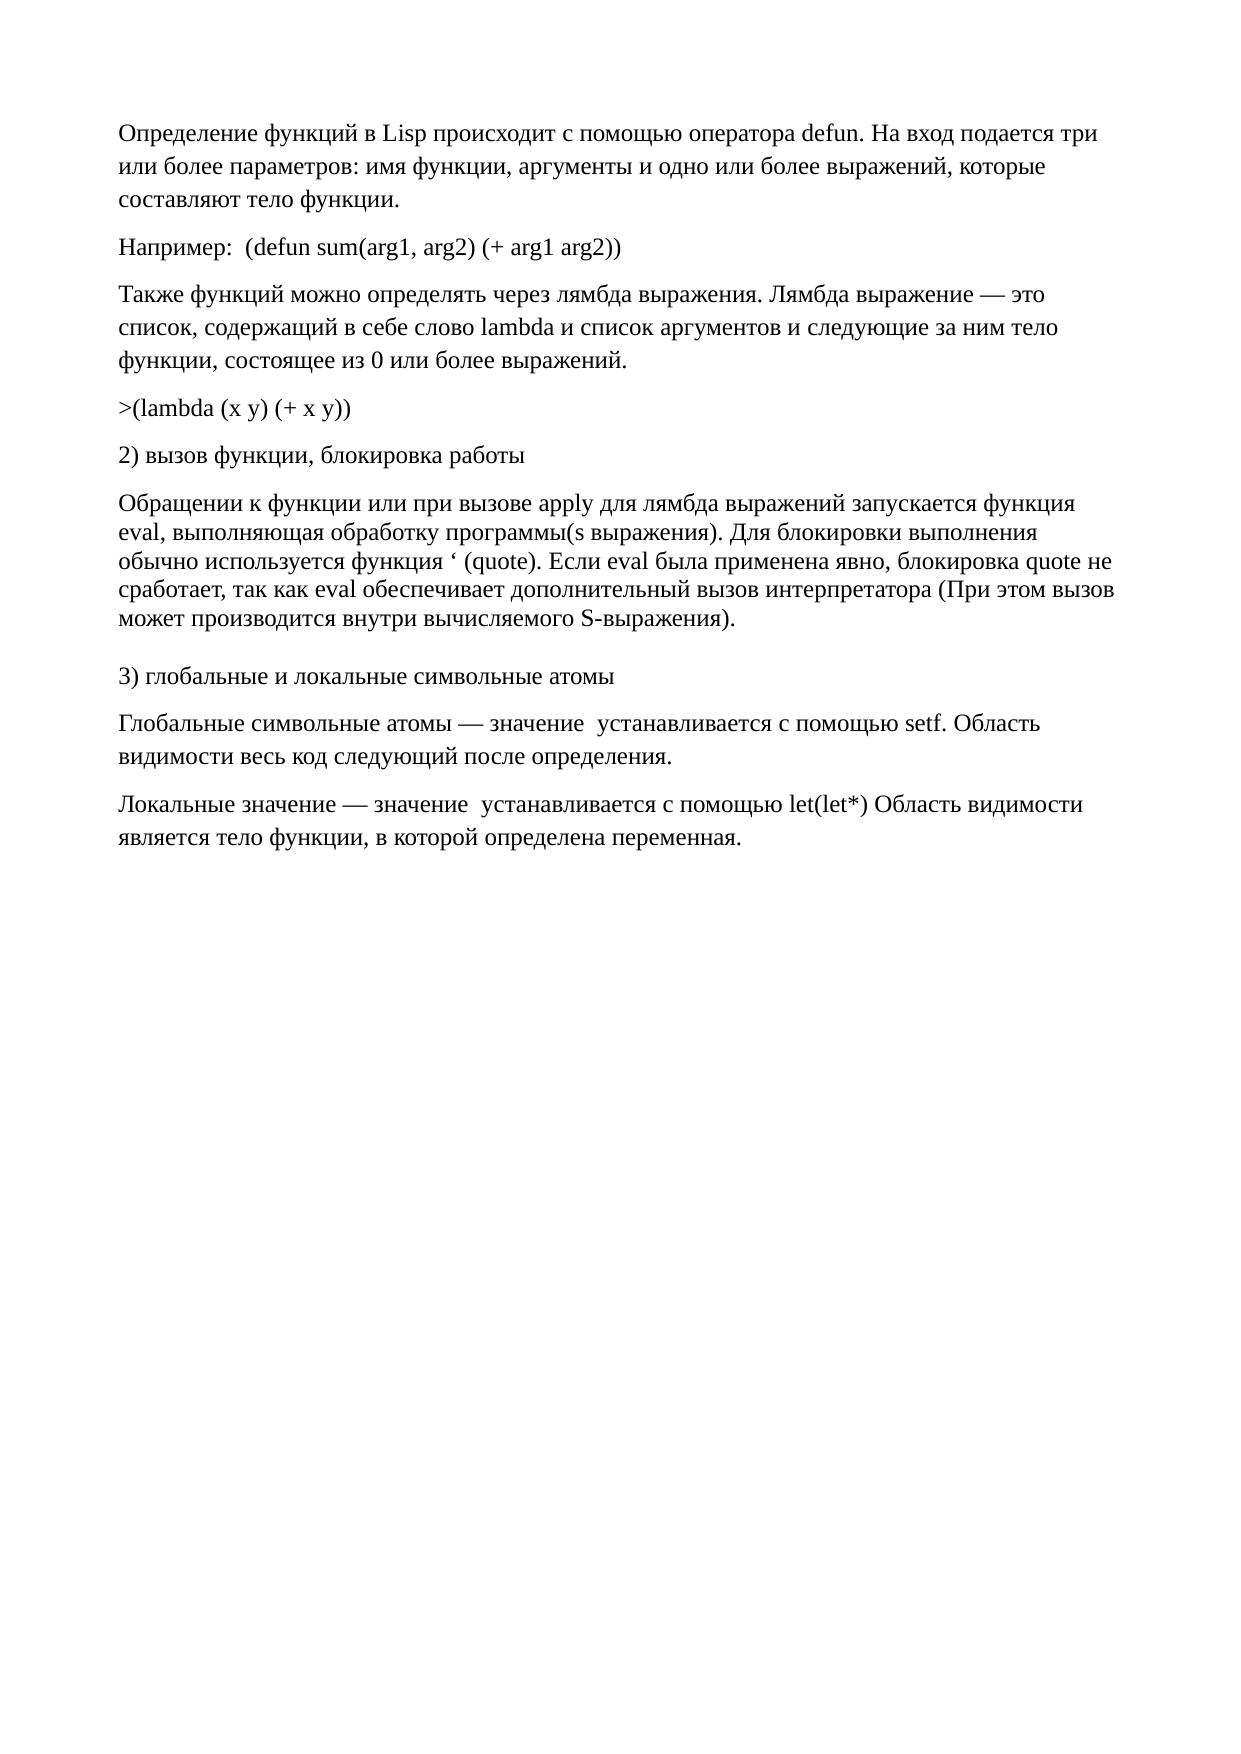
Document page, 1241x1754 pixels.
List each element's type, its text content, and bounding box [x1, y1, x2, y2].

text Также функций можно определять через лямбда выражения. Лямбда выражение — это список, содержащий в себе слово lambda и список аргументов и следующие за ним тело функции, состоящее из 0 или более выражений. [118, 279, 1122, 374]
text >(lambda (x y) (+ x y)) [118, 393, 1122, 422]
text 3) глобальные и локальные символьные атомы [118, 661, 1122, 689]
text Определение функций в Lisp происходит с помощью оператора defun. На вход подается три или более параметров: имя функции, аргументы и одно или более выражений, которые составляют тело функции. [118, 118, 1122, 213]
text Глобальные символьные атомы — значение устанавливается с помощью setf. Область видимости весь код следующий после определения. [118, 708, 1122, 770]
text Например: (defun sum(arg1, arg2) (+ arg1 arg2)) [118, 232, 1122, 261]
text 2) вызов функции, блокировка работы [118, 441, 1122, 469]
text Локальные значение — значение устанавливается с помощью let(let*) Область видимости является тело функции, в которой определена переменная. [118, 789, 1122, 851]
text Обращении к функции или при вызове apply для лямбда выражений запускается функция eval, выполняющая обработку программы(s выражения). Для блокировки выполнения обычно используется функция ‘ (quote). Если eval была применена явно, блокировка quote не сработает, так как eval обеспечивает дополнительный вызов интерпретатора (При этом вызов может производится внутри вычисляемого S-выражения). [118, 488, 1122, 632]
